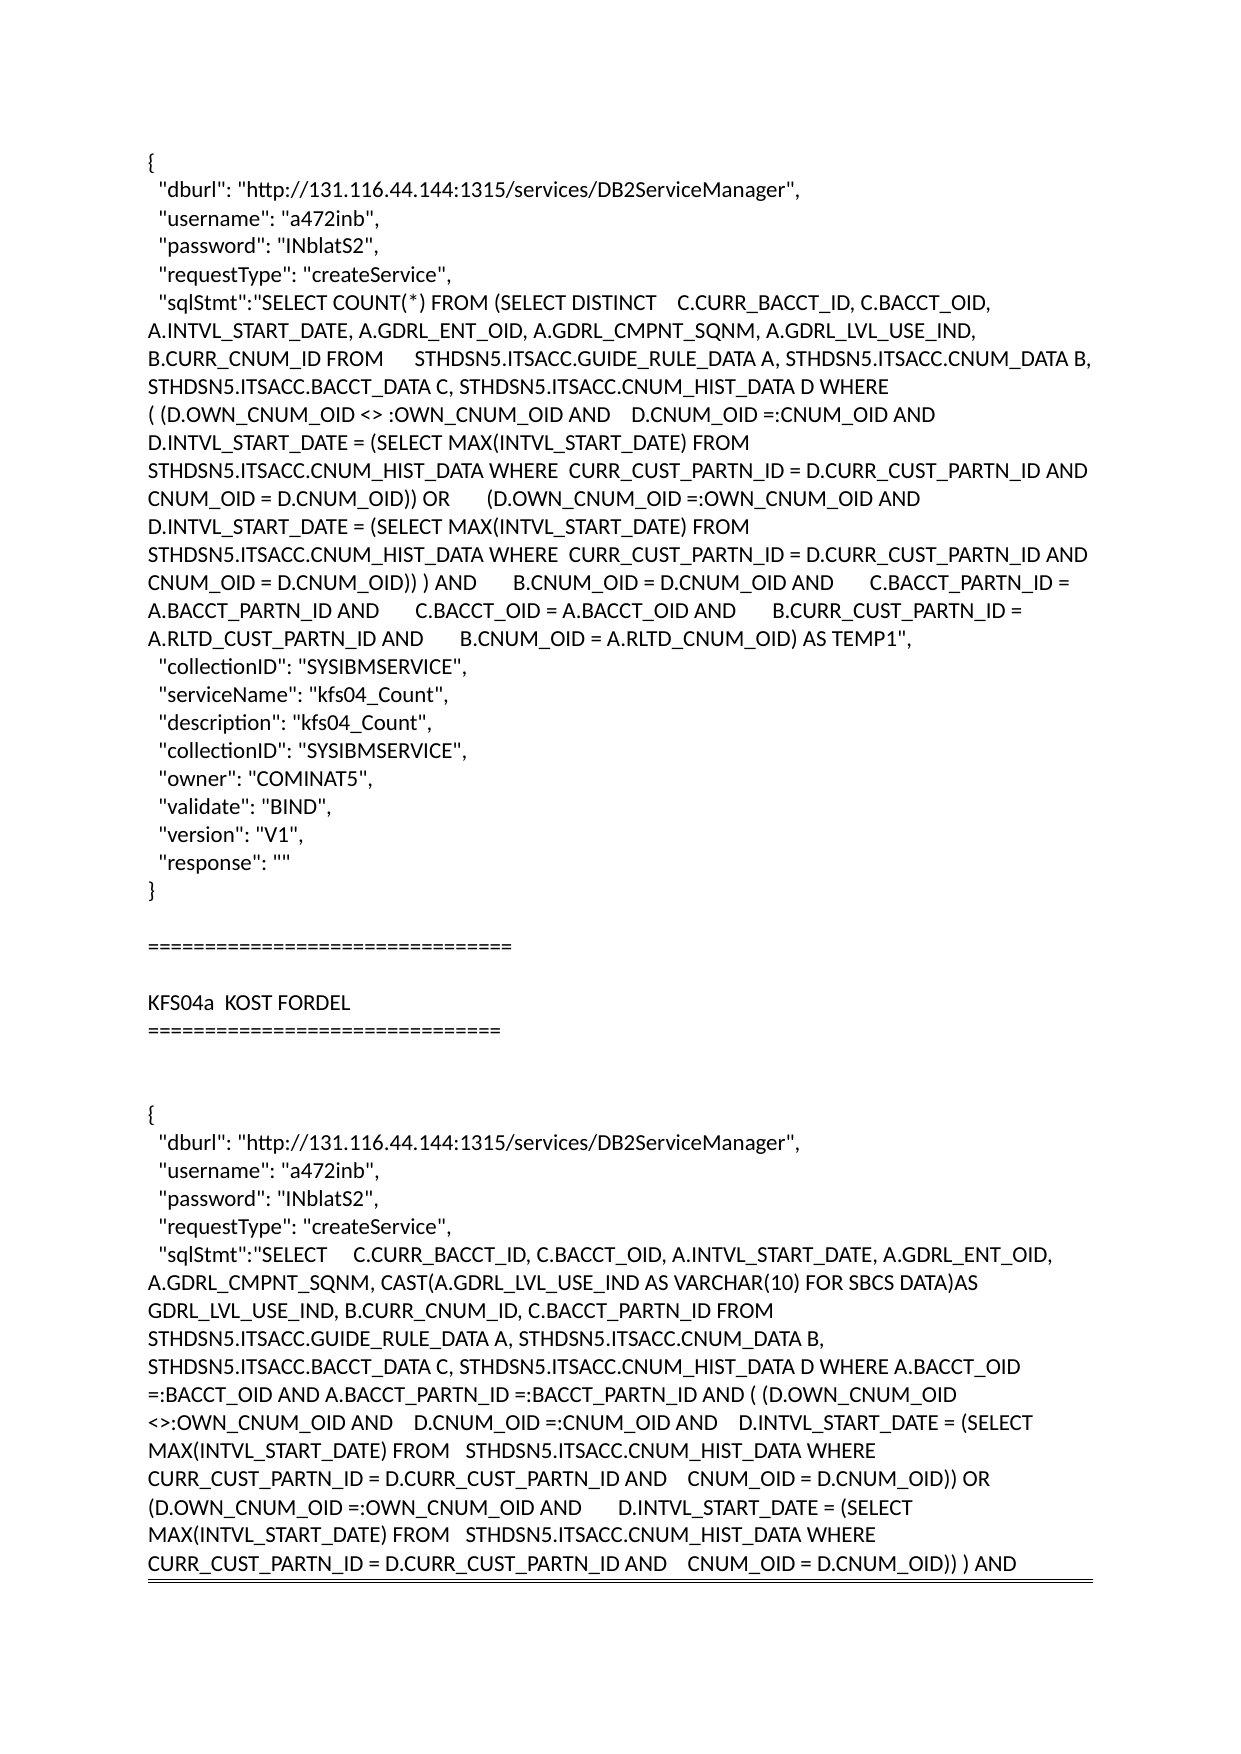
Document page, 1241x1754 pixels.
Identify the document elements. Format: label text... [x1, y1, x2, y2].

text "owner": "COMINAT5", [148, 764, 1093, 792]
text "password": "INblatS2", [148, 232, 1093, 260]
text "serviceName": "kfs04_Count", [148, 680, 1093, 708]
text "response": "" [148, 848, 1093, 876]
text "dburl": "http://131.116.44.144:1315/services/DB2ServiceManager", [148, 1128, 1093, 1156]
text "username": "a472inb", [148, 204, 1093, 232]
text "collectionID": "SYSIBMSERVICE", [148, 736, 1093, 764]
text } [148, 876, 1093, 904]
text "sqlStmt":"SELECT COUNT(*) FROM (SELECT DISTINCT C.CURR_BACCT_ID, C.BACCT_OID, A.INTVL_START_DATE, A.GDRL_ENT_OID, A.GDRL_CMPNT_SQNM, A.GDRL_LVL_USE_IND, B.CURR_CNUM_ID FROM STHDSN5.ITSACC.GUIDE_RULE_DATA A, STHDSN5.ITSACC.CNUM_DATA B, STHDSN5.ITSACC.BACCT_DATA C, STHDSN5.ITSACC.CNUM_HIST_DATA D WHERE ( (D.OWN_CNUM_OID <> :OWN_CNUM_OID AND D.CNUM_OID =:CNUM_OID AND D.INTVL_START_DATE = (SELECT MAX(INTVL_START_DATE) FROM STHDSN5.ITSACC.CNUM_HIST_DATA WHERE CURR_CUST_PARTN_ID = D.CURR_CUST_PARTN_ID AND CNUM_OID = D.CNUM_OID)) OR (D.OWN_CNUM_OID =:OWN_CNUM_OID AND D.INTVL_START_DATE = (SELECT MAX(INTVL_START_DATE) FROM STHDSN5.ITSACC.CNUM_HIST_DATA WHERE CURR_CUST_PARTN_ID = D.CURR_CUST_PARTN_ID AND CNUM_OID = D.CNUM_OID)) ) AND B.CNUM_OID = D.CNUM_OID AND C.BACCT_PARTN_ID = A.BACCT_PARTN_ID AND C.BACCT_OID = A.BACCT_OID AND B.CURR_CUST_PARTN_ID = A.RLTD_CUST_PARTN_ID AND B.CNUM_OID = A.RLTD_CNUM_OID) AS TEMP1", [148, 288, 1093, 652]
text { [148, 1100, 1093, 1128]
text "username": "a472inb", [148, 1156, 1093, 1184]
text "requestType": "createService", [148, 1212, 1093, 1240]
text "version": "V1", [148, 820, 1093, 848]
text "collectionID": "SYSIBMSERVICE", [148, 652, 1093, 680]
text "requestType": "createService", [148, 260, 1093, 288]
text "dburl": "http://131.116.44.144:1315/services/DB2ServiceManager", [148, 176, 1093, 204]
text =============================== [148, 1016, 1093, 1044]
text "validate": "BIND", [148, 792, 1093, 820]
text KFS04a KOST FORDEL [148, 988, 1093, 1016]
text "sqlStmt":"SELECT C.CURR_BACCT_ID, C.BACCT_OID, A.INTVL_START_DATE, A.GDRL_ENT_OID, A.GDRL_CMPNT_SQNM, CAST(A.GDRL_LVL_USE_IND AS VARCHAR(10) FOR SBCS DATA)AS GDRL_LVL_USE_IND, B.CURR_CNUM_ID, C.BACCT_PARTN_ID FROM STHDSN5.ITSACC.GUIDE_RULE_DATA A, STHDSN5.ITSACC.CNUM_DATA B, STHDSN5.ITSACC.BACCT_DATA C, STHDSN5.ITSACC.CNUM_HIST_DATA D WHERE A.BACCT_OID =:BACCT_OID AND A.BACCT_PARTN_ID =:BACCT_PARTN_ID AND ( (D.OWN_CNUM_OID <>:OWN_CNUM_OID AND D.CNUM_OID =:CNUM_OID AND D.INTVL_START_DATE = (SELECT MAX(INTVL_START_DATE) FROM STHDSN5.ITSACC.CNUM_HIST_DATA WHERE CURR_CUST_PARTN_ID = D.CURR_CUST_PARTN_ID AND CNUM_OID = D.CNUM_OID)) OR (D.OWN_CNUM_OID =:OWN_CNUM_OID AND D.INTVL_START_DATE = (SELECT MAX(INTVL_START_DATE) FROM STHDSN5.ITSACC.CNUM_HIST_DATA WHERE CURR_CUST_PARTN_ID = D.CURR_CUST_PARTN_ID AND CNUM_OID = D.CNUM_OID)) ) AND [148, 1240, 1093, 1579]
text "password": "INblatS2", [148, 1184, 1093, 1212]
text "description": "kfs04_Count", [148, 708, 1093, 736]
text ================================ [148, 932, 1093, 960]
text { [148, 148, 1093, 176]
